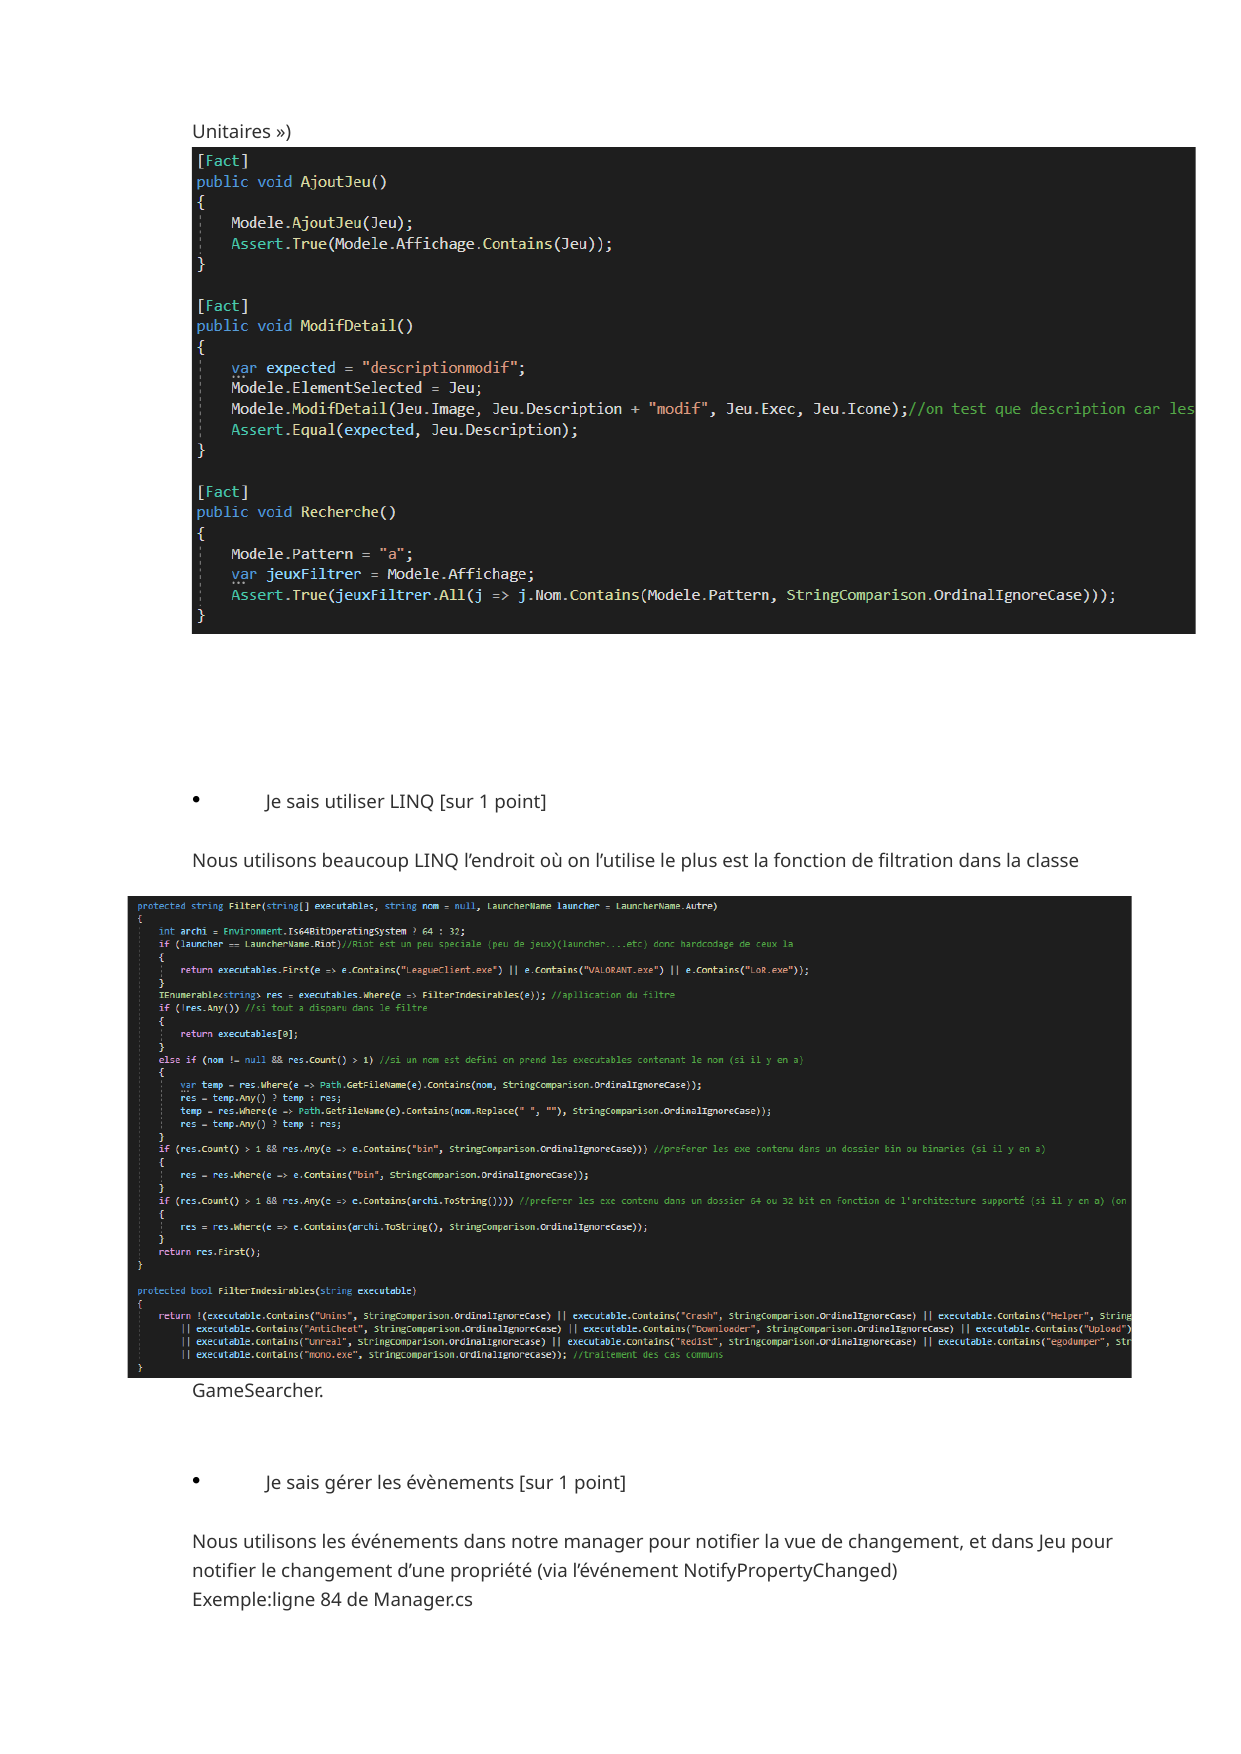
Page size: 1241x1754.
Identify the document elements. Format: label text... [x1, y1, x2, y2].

list GameSearcher. [192, 1378, 1122, 1436]
list Je sais utiliser LINQ [sur 1 point] Nous utilisons beaucoup LINQ l’endroit où on l’utilise le plus est la fonction de filtration dans la classe [192, 789, 1122, 896]
list Je sais gérer les évènements [sur 1 point] Nous utilisons les événements dans notre manager pour notifier la vue de changement, et dans Jeu pour notifier le changement d’une propriété (via l’événement NotifyPropertyChanged) Exemple:ligne 84 de Manager.cs [192, 1469, 1122, 1612]
list Unitaires ») [192, 118, 1122, 147]
